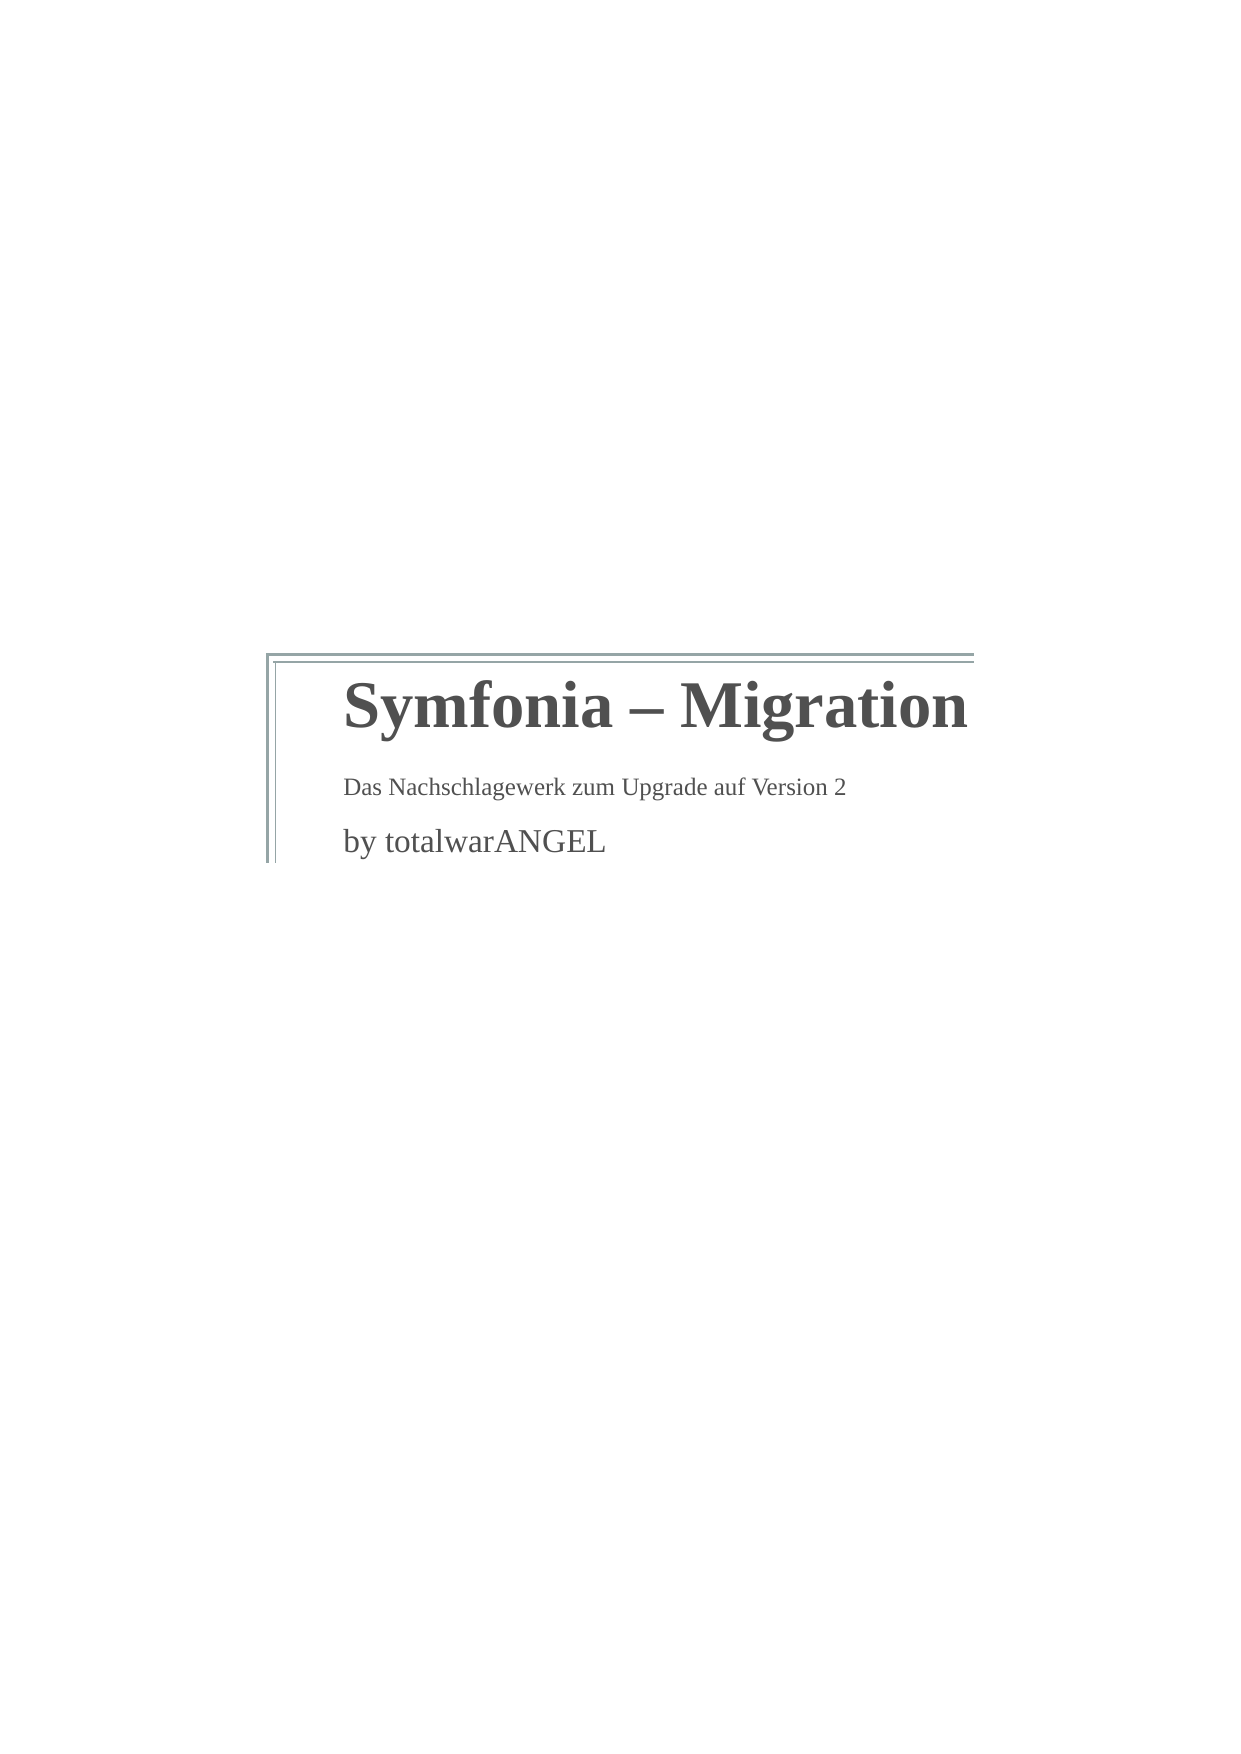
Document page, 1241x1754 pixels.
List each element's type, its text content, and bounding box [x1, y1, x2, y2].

text by totalwarANGEL [276, 808, 974, 863]
text [269, 808, 275, 863]
text Symfonia – Migration [269, 656, 974, 742]
text Das Nachschlagewerk zum Upgrade auf Version 2 [276, 759, 974, 801]
